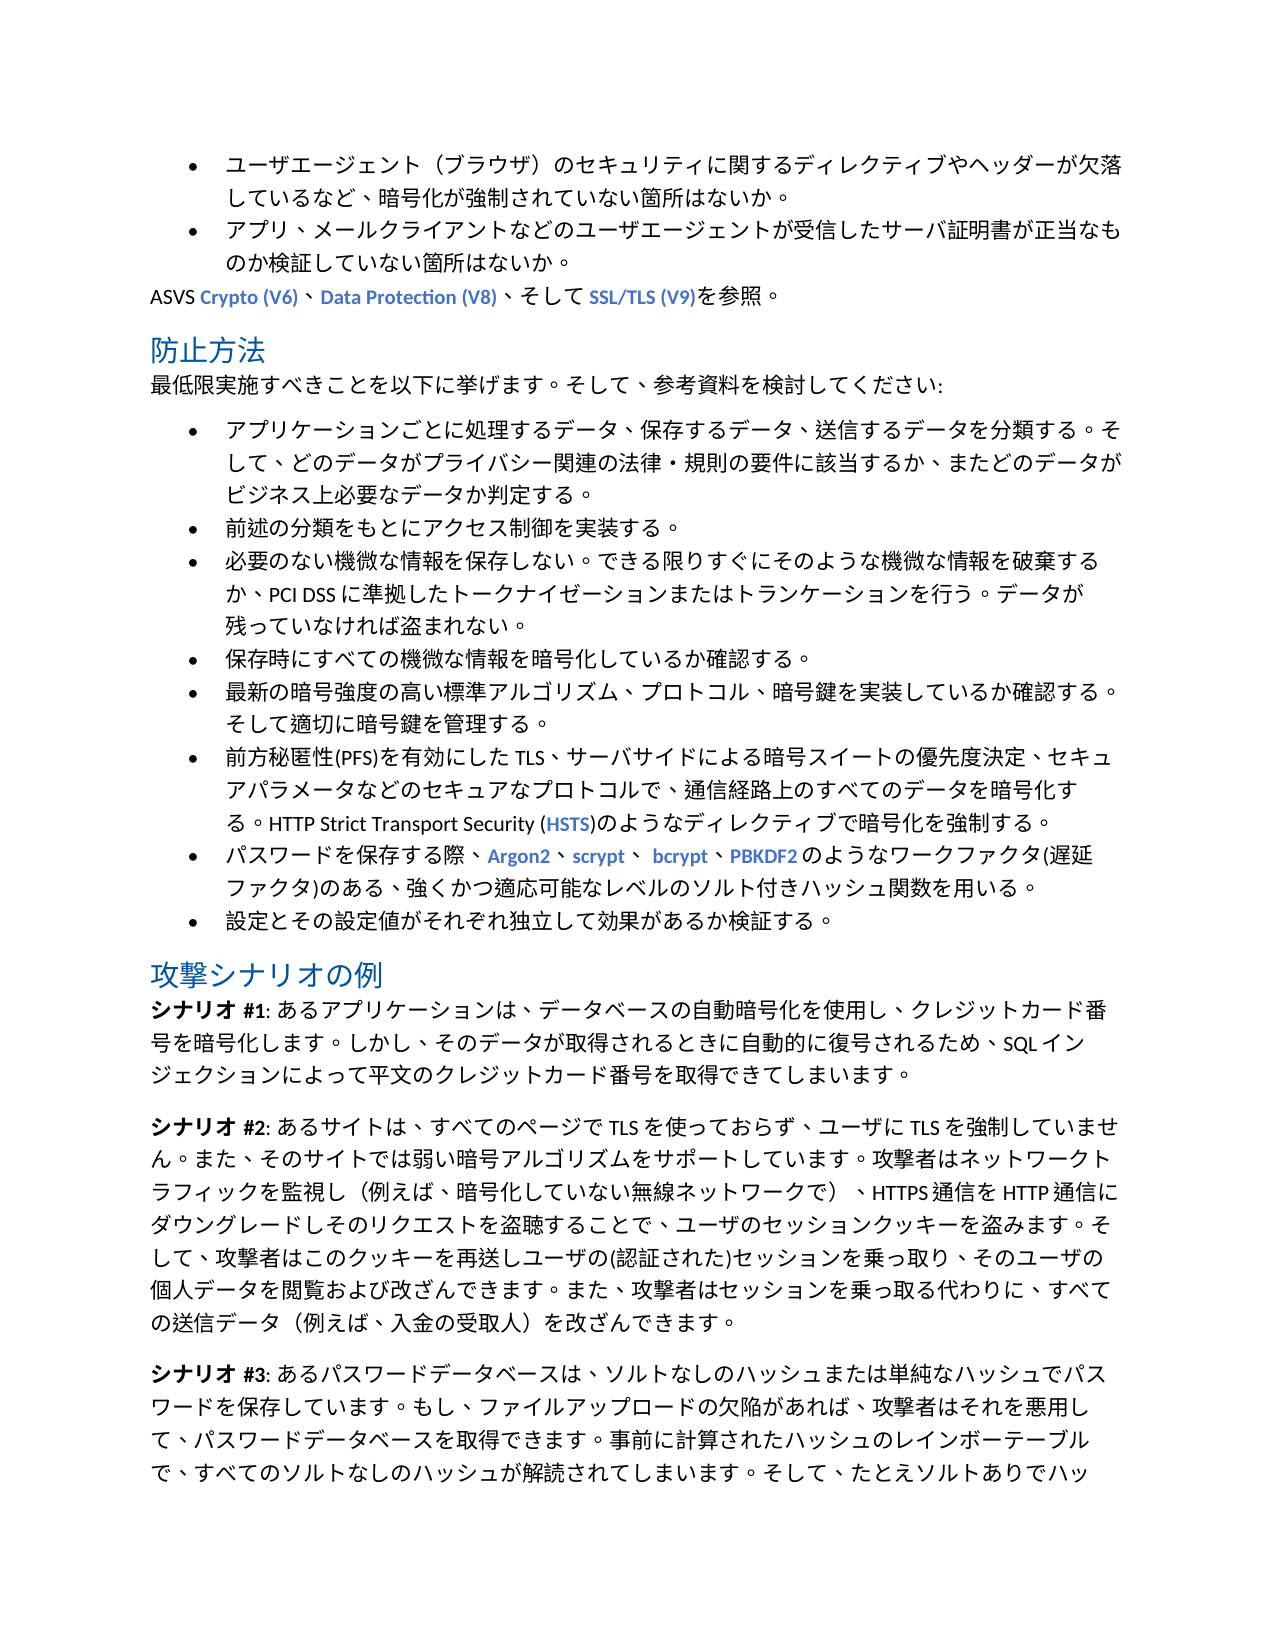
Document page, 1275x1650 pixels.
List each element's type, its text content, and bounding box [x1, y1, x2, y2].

list アプリケーションごとに処理するデータ、保存するデータ、送信するデータを分類する。そして、どのデータがプライバシー関連の法律・規則の要件に該当するか、またどのデータがビジネス上必要なデータか判定する。 [187, 415, 1125, 510]
text ASVS Crypto (V6)、Data Protection (V8)、そしてSSL/TLS (V9)を参照。 [150, 281, 1125, 311]
list アプリ、メールクライアントなどのユーザエージェントが受信したサーバ証明書が正当なものか検証していない箇所はないか。 [187, 215, 1125, 278]
list 必要のない機微な情報を保存しない。できる限りすぐにそのような機微な情報を破棄するか、PCI DSSに準拠したトークナイゼーションまたはトランケーションを行う。データが残っていなければ盗まれない。 [187, 546, 1125, 641]
subtitle 防止方法 [150, 330, 1125, 370]
text 最低限実施すべきことを以下に挙げます。そして、参考資料を検討してください: [150, 370, 1125, 400]
list 最新の暗号強度の高い標準アルゴリズム、プロトコル、暗号鍵を実装しているか確認する。そして適切に暗号鍵を管理する。 [187, 677, 1125, 739]
list 保存時にすべての機微な情報を暗号化しているか確認する。 [187, 644, 1125, 674]
list 設定とその設定値がそれぞれ独立して効果があるか検証する。 [187, 906, 1125, 936]
list パスワードを保存する際、Argon2、scrypt、 bcrypt、PBKDF2のようなワークファクタ(遅延ファクタ)のある、強くかつ適応可能なレベルのソルト付きハッシュ関数を用いる。 [187, 840, 1125, 903]
text シナリオ #1: あるアプリケーションは、データベースの自動暗号化を使用し、クレジットカード番号を暗号化します。しかし、そのデータが取得されるときに自動的に復号されるため、SQLインジェクションによって平文のクレジットカード番号を取得できてしまいます。 [150, 995, 1125, 1090]
list ユーザエージェント（ブラウザ）のセキュリティに関するディレクティブやヘッダーが欠落しているなど、暗号化が強制されていない箇所はないか。 [187, 150, 1125, 212]
list 前方秘匿性(PFS)を有効にしたTLS、サーバサイドによる暗号スイートの優先度決定、セキュアパラメータなどのセキュアなプロトコルで、通信経路上のすべてのデータを暗号化する。HTTP Strict Transport Security (HSTS)のようなディレクティブで暗号化を強制する。 [187, 742, 1125, 837]
subtitle 攻撃シナリオの例 [150, 955, 1125, 995]
text シナリオ #2: あるサイトは、すべてのページでTLSを使っておらず、ユーザにTLSを強制していません。また、そのサイトでは弱い暗号アルゴリズムをサポートしています。攻撃者はネットワークトラフィックを監視し（例えば、暗号化していない無線ネットワークで）、HTTPS通信をHTTP通信にダウングレードしそのリクエストを盗聴することで、ユーザのセッションクッキーを盗みます。そして、攻撃者はこのクッキーを再送しユーザの(認証された)セッションを乗っ取り、そのユーザの個人データを閲覧および改ざんできます。また、攻撃者はセッションを乗っ取る代わりに、すべての送信データ（例えば、入金の受取人）を改ざんできます。 [150, 1112, 1125, 1338]
list 前述の分類をもとにアクセス制御を実装する。 [187, 513, 1125, 543]
text シナリオ #3: あるパスワードデータベースは、ソルトなしのハッシュまたは単純なハッシュでパスワードを保存しています。もし、ファイルアップロードの欠陥があれば、攻撃者はそれを悪用して、パスワードデータベースを取得できます。事前に計算されたハッシュのレインボーテーブルで、すべてのソルトなしのハッシュが解読されてしまいます。そして、たとえソルトありでハッ [150, 1359, 1125, 1487]
